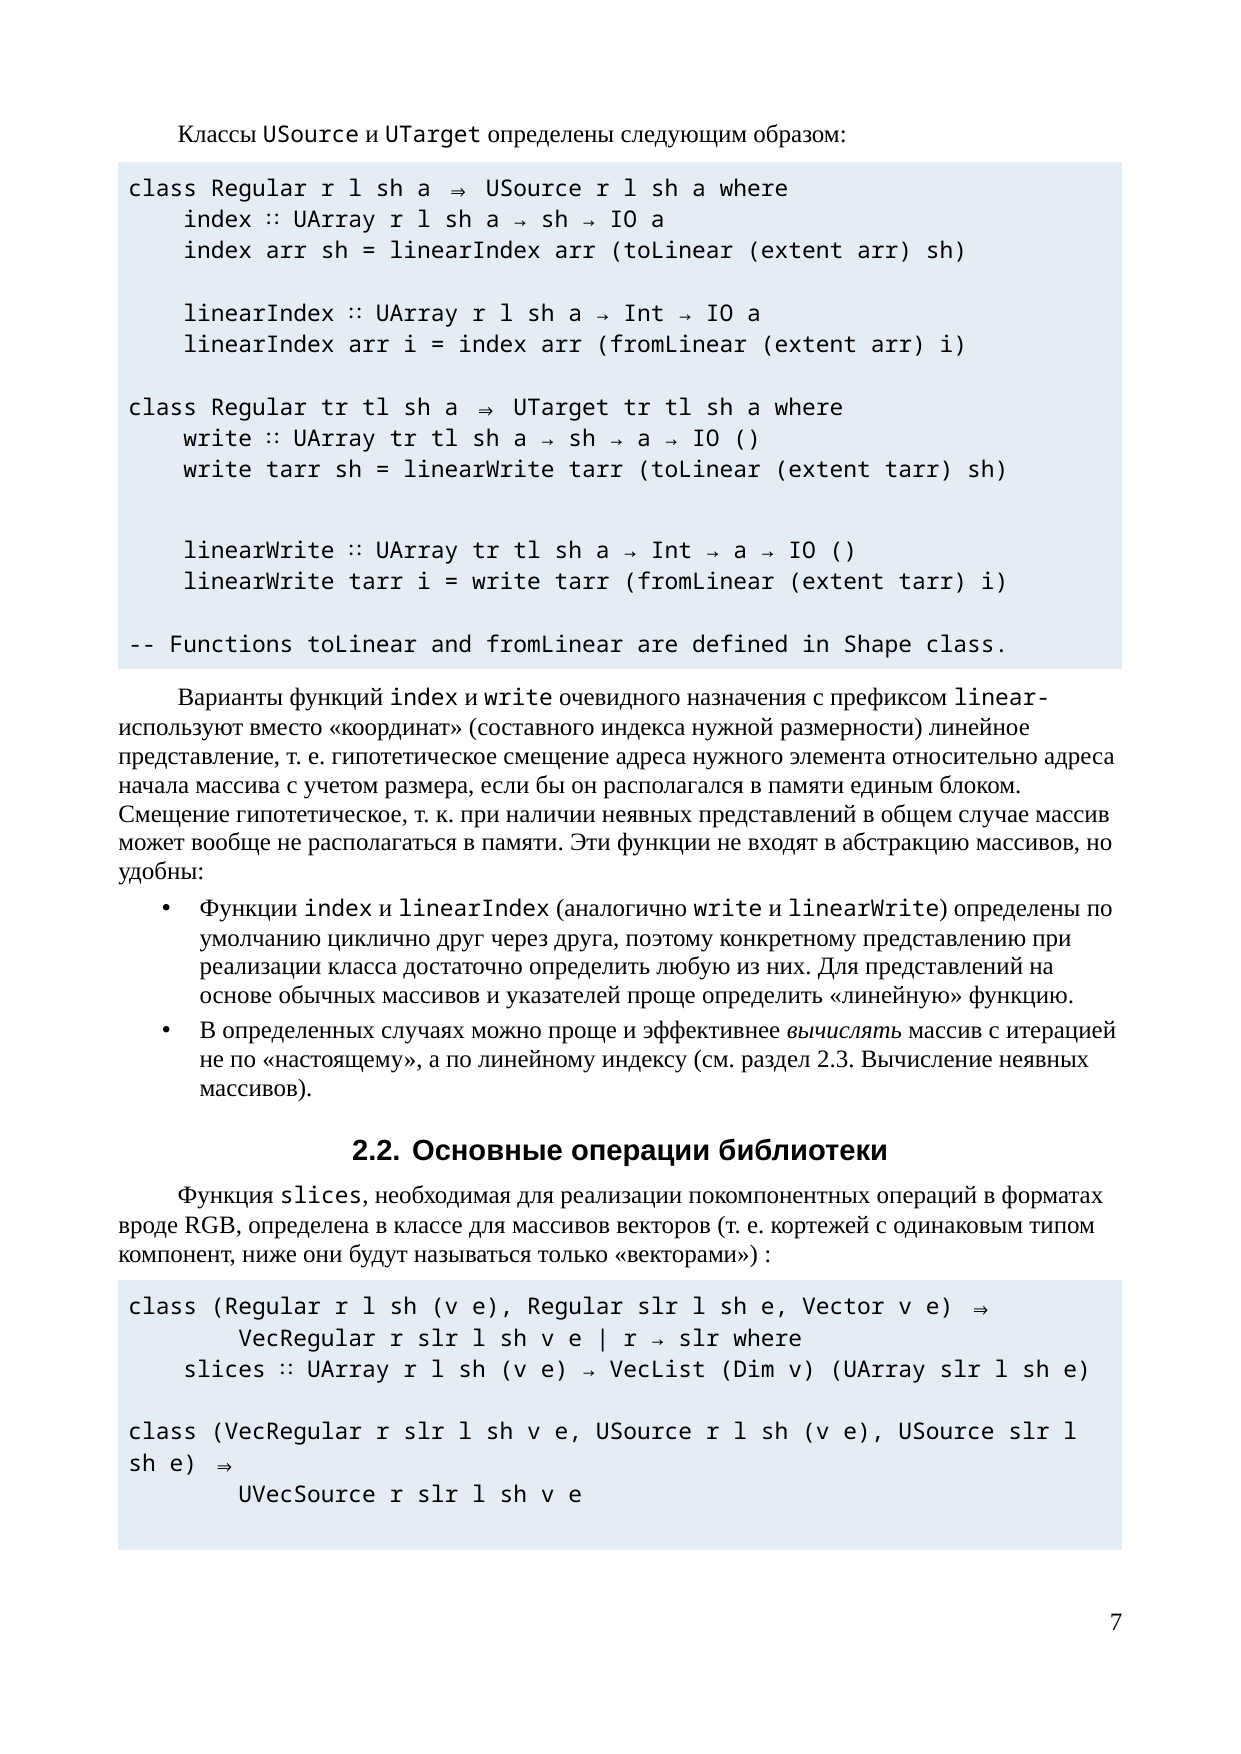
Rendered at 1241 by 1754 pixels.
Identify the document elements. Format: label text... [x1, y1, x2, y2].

text class Regular r l sh a ⇒ USource r l sh a where index ∷ UArray r l sh a → sh → IO a index arr sh = linearIndex arr (toLinear (extent arr) sh) linearIndex ∷ UArray r l sh a → Int → IO a linearIndex arr i = index arr (fromLinear (extent arr) i) class Regular tr tl sh a ⇒ UTarget tr tl sh a where write ∷ UArray tr tl sh a → sh → a → IO () write tarr sh = linearWrite tarr (toLinear (extent tarr) sh) [119, 163, 1121, 516]
text class (Regular r l sh (v e), Regular slr l sh e, Vector v e) ⇒ VecRegular r slr l sh v e | r → slr where slices ∷ UArray r l sh (v e) → VecList (Dim v) (UArray slr l sh e) class (VecRegular r slr l sh v e, USource r l sh (v e), USource slr l sh e) ⇒ UVecSource r slr l sh v e [119, 1282, 1121, 1549]
list Функции index и linearIndex (аналогично write и linearWrite) определены по умолчанию циклично друг через друга, поэтому конкретному представлению при реализации класса достаточно определить любую из них. Для представлений на основе обычных массивов и указателей проще определить «линейную» функцию. [162, 891, 1122, 1009]
text linearWrite ∷ UArray tr tl sh a → Int → a → IO () linearWrite tarr i = write tarr (fromLinear (extent tarr) i) -- Functions toLinear and fromLinear are defined in Shape class. [119, 524, 1121, 668]
text Функция slices, необходимая для реализации покомпонентных операций в форматах вроде RGB, определена в классе для массивов векторов (т. е. кортежей с одинаковым типом компонент, ниже они будут называться только «векторами») : [118, 1179, 1122, 1268]
text Варианты функций index и write очевидного назначения с префиксом linear- используют вместо «координат» (составного индекса нужной размерности) линейное представление, т. е. гипотетическое смещение адреса нужного элемента относительно адреса начала массива с учетом размера, если бы он располагался в памяти единым блоком. Смещение гипотетическое, т. к. при наличии неявных представлений в общем случае массив может вообще не располагаться в памяти. Эти функции не входят в абстракцию массивов, но удобны: [118, 681, 1122, 885]
subtitle Основные операции библиотеки [118, 1133, 1122, 1167]
text Классы USource и UTarget определены следующим образом: [118, 118, 1122, 149]
list В определенных случаях можно проще и эффективнее вычислять массив с итерацией не по «настоящему», а по линейному индексу (см. раздел 2.3. Вычисление неявных массивов). [162, 1015, 1122, 1102]
